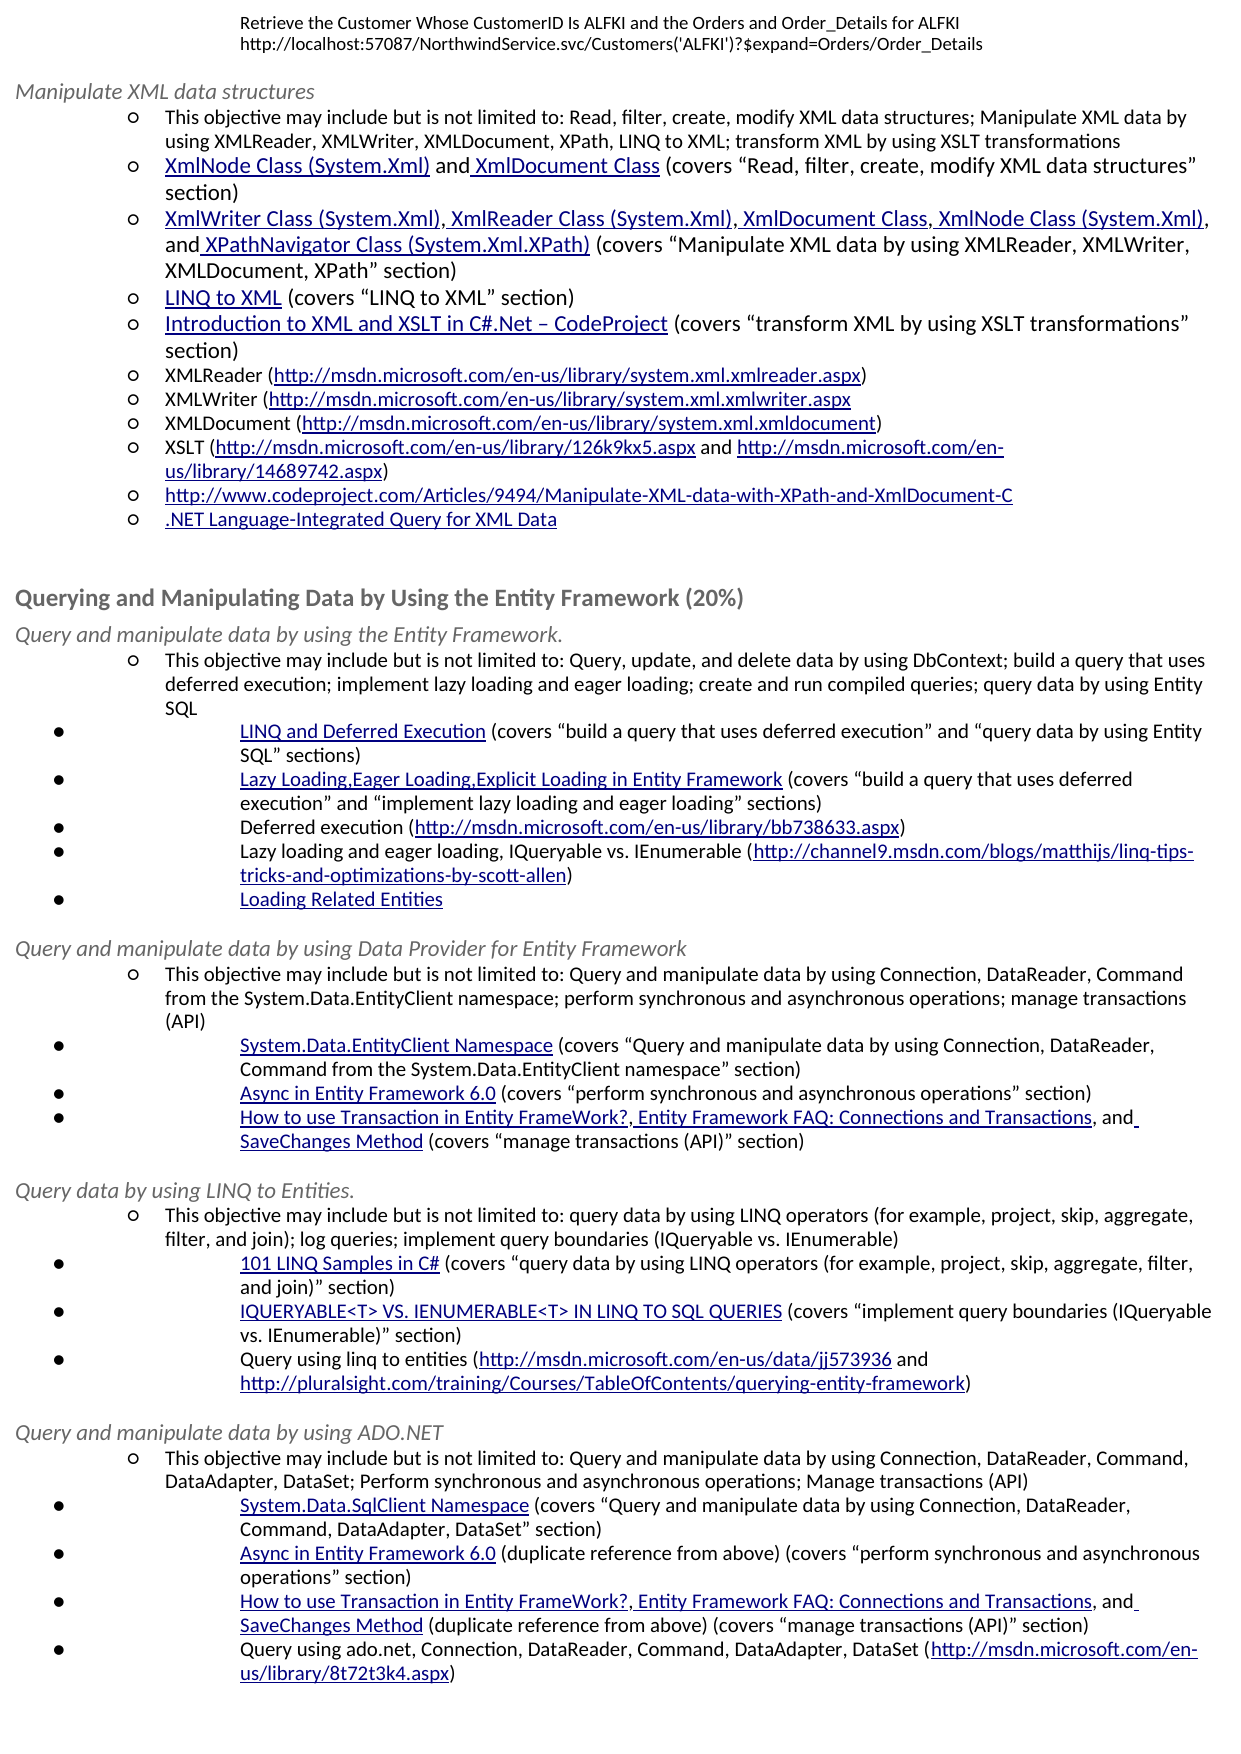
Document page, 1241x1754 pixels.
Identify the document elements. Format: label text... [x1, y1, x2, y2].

list XSLT (http://msdn.microsoft.com/en-us/library/126k9kx5.aspx and http://msdn.microsoft.com/en-us/library/14689742.aspx) [127, 439, 1225, 484]
subtitle Query data by using LINQ to Entities. [15, 1181, 1225, 1204]
list IQUERYABLE<T> VS. IENUMERABLE<T> IN LINQ TO SQL QUERIES (covers “implement query boundaries (IQueryable vs. IEnumerable)” section) [52, 1303, 1225, 1348]
list .NET Language-Integrated Query for XML Data [139, 511, 1225, 532]
list XMLReader (http://msdn.microsoft.com/en-us/library/system.xml.xmlreader.aspx) [139, 367, 1225, 388]
list XMLDocument (http://msdn.microsoft.com/en-us/library/system.xml.xmldocument) [139, 415, 1225, 436]
list LINQ and Deferred Execution (covers “build a query that uses deferred execution” and “query data by using Entity SQL” sections) [52, 723, 1225, 768]
list Lazy loading and eager loading, IQueryable vs. IEnumerable (http://channel9.msdn.com/blogs/matthijs/linq-tips-tricks-and-optimizations-by-scott-allen) [52, 843, 1225, 888]
subtitle Query and manipulate data by using ADO.NET [15, 1423, 1225, 1446]
list XmlNode Class (System.Xml) and XmlDocument Class (covers “Read, filter, create, modify XML data structures” section) [127, 156, 1225, 206]
list http://www.codeproject.com/Articles/9494/Manipulate-XML-data-with-XPath-and-XmlDocument-C [139, 487, 1225, 508]
subtitle Querying and Manipulating Data by Using the Entity Framework (20%) [15, 588, 1225, 613]
list 101 LINQ Samples in C# (covers “query data by using LINQ operators (for example, project, skip, aggregate, filter, and join)” section) [52, 1255, 1225, 1300]
list Async in Entity Framework 6.0 (covers “perform synchronous and asynchronous operations” section) [65, 1085, 1225, 1106]
text http://localhost:57087/NorthwindService.svc/Customers('ALFKI')?$expand=Orders/Order_Details [240, 37, 1225, 55]
list This objective may include but is not limited to: query data by using LINQ operators (for example, project, skip, aggregate, filter, and join); log queries; implement query boundaries (IQueryable vs. IEnumerable) [127, 1207, 1225, 1252]
list Introduction to XML and XSLT in C#.Net – CodeProject (covers “transform XML by using XSLT transformations” section) [127, 314, 1225, 364]
list Lazy Loading,Eager Loading,Explicit Loading in Entity Framework (covers “build a query that uses deferred execution” and “implement lazy loading and eager loading” sections) [52, 771, 1225, 816]
list This objective may include but is not limited to: Query and manipulate data by using Connection, DataReader, Command, DataAdapter, DataSet; Perform synchronous and asynchronous operations; Manage transactions (API) [127, 1449, 1225, 1494]
subtitle Query and manipulate data by using the Entity Framework. [15, 625, 1225, 648]
list This objective may include but is not limited to: Read, filter, create, modify XML data structures; Manipulate XML data by using XMLReader, XMLWriter, XMLDocument, XPath, LINQ to XML; transform XML by using XSLT transformations [127, 108, 1225, 153]
subtitle Manipulate XML data structures [15, 82, 1225, 105]
list LINQ to XML (covers “LINQ to XML” section) [127, 288, 1225, 311]
list This objective may include but is not limited to: Query and manipulate data by using Connection, DataReader, Command from the System.Data.EntityClient namespace; perform synchronous and asynchronous operations; manage transactions (API) [127, 965, 1225, 1034]
list Deferred execution (http://msdn.microsoft.com/en-us/library/bb738633.aspx) [65, 819, 1225, 840]
text Retrieve the Customer Whose CustomerID Is ALFKI and the Orders and Order_Details for ALFKI [240, 15, 1225, 34]
list Async in Entity Framework 6.0 (duplicate reference from above) (covers “perform synchronous and asynchronous operations” section) [52, 1545, 1225, 1590]
subtitle Query and manipulate data by using Data Provider for Entity Framework [15, 939, 1225, 962]
list System.Data.EntityClient Namespace (covers “Query and manipulate data by using Connection, DataReader, Command from the System.Data.EntityClient namespace” section) [52, 1037, 1225, 1082]
list Loading Related Entities [65, 891, 1225, 912]
list System.Data.SqlClient Namespace (covers “Query and manipulate data by using Connection, DataReader, Command, DataAdapter, DataSet” section) [52, 1497, 1225, 1542]
list XMLWriter (http://msdn.microsoft.com/en-us/library/system.xml.xmlwriter.aspx [139, 391, 1225, 412]
list Query using ado.net, Connection, DataReader, Command, DataAdapter, DataSet (http://msdn.microsoft.com/en-us/library/8t72t3k4.aspx) [52, 1641, 1225, 1686]
list Query using linq to entities (http://msdn.microsoft.com/en-us/data/jj573936 and http://pluralsight.com/training/Courses/TableOfContents/querying-entity-framework) [52, 1351, 1225, 1396]
list How to use Transaction in Entity FrameWork?, Entity Framework FAQ: Connections and Transactions, and SaveChanges Method (duplicate reference from above) (covers “manage transactions (API)” section) [52, 1593, 1225, 1638]
list How to use Transaction in Entity FrameWork?, Entity Framework FAQ: Connections and Transactions, and SaveChanges Method (covers “manage transactions (API)” section) [52, 1109, 1225, 1154]
list This objective may include but is not limited to: Query, update, and delete data by using DbContext; build a query that uses deferred execution; implement lazy loading and eager loading; create and run compiled queries; query data by using Entity SQL [127, 651, 1225, 720]
list XmlWriter Class (System.Xml), XmlReader Class (System.Xml), XmlDocument Class, XmlNode Class (System.Xml), and XPathNavigator Class (System.Xml.XPath) (covers “Manipulate XML data by using XMLReader, XMLWriter, XMLDocument, XPath” section) [127, 209, 1225, 285]
